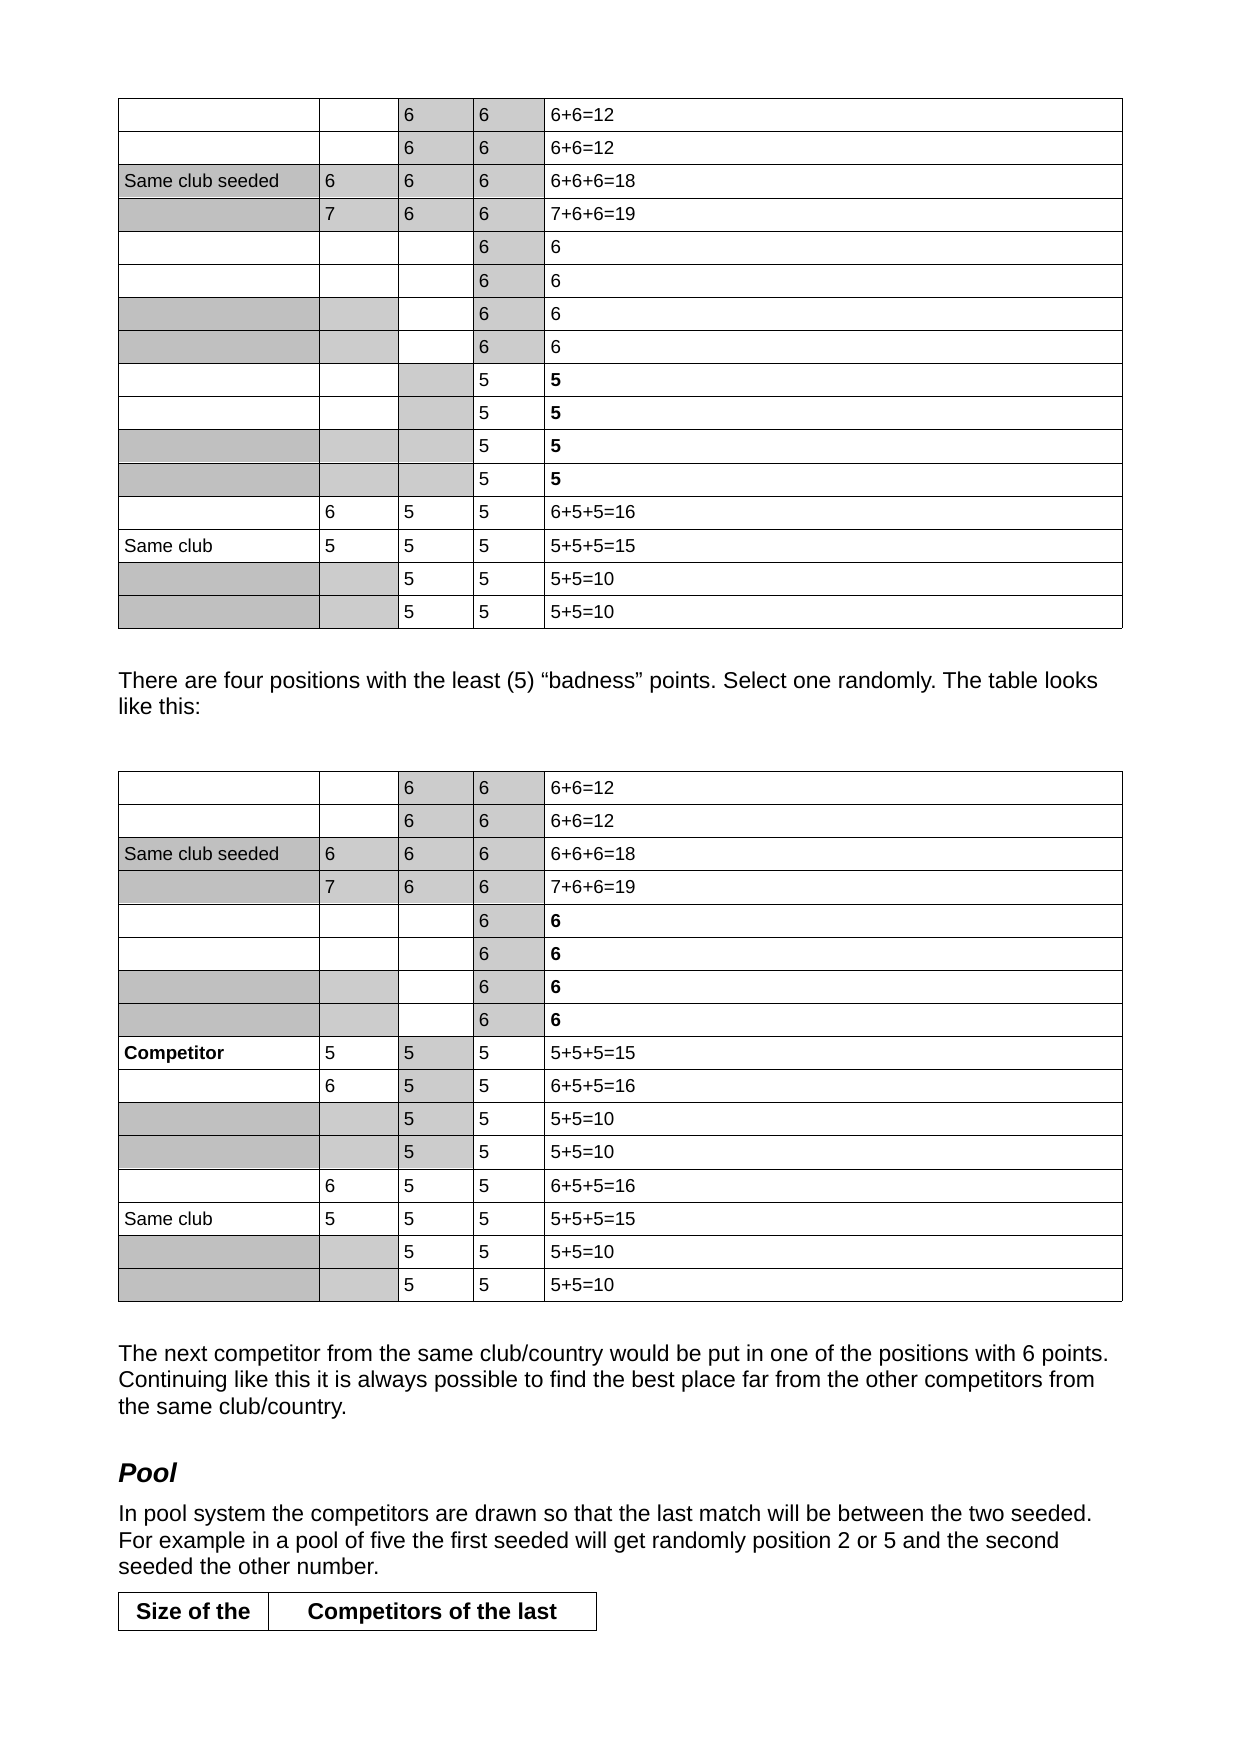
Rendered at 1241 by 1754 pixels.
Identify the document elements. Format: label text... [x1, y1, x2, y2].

table_cell [399, 938, 473, 970]
table_cell 6 [399, 132, 473, 164]
table_cell 7+6+6=19 [545, 199, 1122, 231]
table_cell 5 [474, 1103, 544, 1135]
table_cell 6 [474, 938, 544, 970]
table_cell [119, 905, 319, 937]
table_header Size of the [119, 1593, 268, 1630]
table_cell Competitor [119, 1037, 319, 1069]
table_cell 6 [474, 132, 544, 164]
table_cell 5 [399, 530, 473, 562]
table_cell [320, 1004, 398, 1036]
table_cell [320, 464, 398, 496]
table_cell [119, 1103, 319, 1135]
table_cell [399, 331, 473, 363]
table_cell 5+5=10 [545, 1136, 1122, 1168]
table_cell [320, 563, 398, 595]
table_cell 6+6=12 [545, 132, 1122, 164]
table_cell 5 [545, 397, 1122, 429]
table_cell 6+5+5=16 [545, 1070, 1122, 1102]
table_cell 5 [545, 464, 1122, 496]
table_cell [320, 1103, 398, 1135]
table_header 6 [399, 772, 473, 804]
table_cell [119, 232, 319, 264]
table_cell 6 [399, 199, 473, 231]
table_cell 6 [474, 165, 544, 197]
table_cell [320, 596, 398, 628]
table_cell [320, 1269, 398, 1301]
table_header [320, 772, 398, 804]
table_cell [119, 805, 319, 837]
table_cell 6+5+5=16 [545, 1170, 1122, 1202]
table_cell [119, 1170, 319, 1202]
text The next competitor from the same club/country would be put in one of the positions with 6 points. Continuing like this it is always possible to find the best place far from the other competitors from the same club/country. [118, 1340, 1122, 1419]
table_cell 6 [474, 905, 544, 937]
table_cell 6 [545, 232, 1122, 264]
table_cell 6 [474, 1004, 544, 1036]
table_cell 5+5=10 [545, 1269, 1122, 1301]
table_cell [320, 132, 398, 164]
table_cell 6 [399, 871, 473, 903]
table_cell [119, 364, 319, 396]
table_cell 6+5+5=16 [545, 497, 1122, 529]
table_header Competitors of the last [269, 1593, 596, 1630]
table_header 6 [474, 99, 544, 131]
table_cell 5 [474, 497, 544, 529]
table_cell [119, 464, 319, 496]
table_cell 6 [545, 905, 1122, 937]
table_cell [399, 971, 473, 1003]
table_cell 6 [320, 497, 398, 529]
table_cell 5+5=10 [545, 563, 1122, 595]
table_cell 5 [399, 1170, 473, 1202]
table_cell [320, 971, 398, 1003]
table_cell [119, 1269, 319, 1301]
table_cell 5+5=10 [545, 1103, 1122, 1135]
table_cell [320, 905, 398, 937]
table_cell 6 [545, 298, 1122, 330]
table_cell 5 [474, 430, 544, 462]
table_header [119, 99, 319, 131]
table_cell 6 [320, 1070, 398, 1102]
table_cell [119, 596, 319, 628]
table_cell 5+5+5=15 [545, 530, 1122, 562]
table_cell [119, 1236, 319, 1268]
table_cell 5 [474, 1170, 544, 1202]
table_cell 5 [399, 1236, 473, 1268]
table_cell [320, 232, 398, 264]
table_cell 5 [399, 1269, 473, 1301]
table_cell 5 [399, 1037, 473, 1069]
table_cell [320, 265, 398, 297]
table_cell [320, 938, 398, 970]
table_header 6 [474, 772, 544, 804]
table_cell [399, 905, 473, 937]
table_cell [119, 298, 319, 330]
table_cell [119, 938, 319, 970]
table_cell [320, 364, 398, 396]
table_cell Same club [119, 1203, 319, 1235]
table_cell 5 [474, 1203, 544, 1235]
table_cell [320, 1136, 398, 1168]
table_cell 6 [320, 1170, 398, 1202]
table_cell Same club seeded [119, 165, 319, 197]
table_cell [119, 563, 319, 595]
table_cell 5 [474, 397, 544, 429]
table_cell [119, 497, 319, 529]
table_header 6+6=12 [545, 99, 1122, 131]
table_cell [119, 1004, 319, 1036]
table_cell 6 [399, 165, 473, 197]
table_cell [119, 971, 319, 1003]
table_cell 6+6=12 [545, 805, 1122, 837]
table_header [119, 772, 319, 804]
table_cell [119, 331, 319, 363]
subtitle Pool [118, 1457, 1122, 1488]
table_cell [119, 397, 319, 429]
table_cell [399, 265, 473, 297]
table_cell 6 [545, 971, 1122, 1003]
table_cell 6 [545, 331, 1122, 363]
table_cell 5 [320, 1203, 398, 1235]
table_cell 5 [545, 364, 1122, 396]
table_cell [320, 331, 398, 363]
table_cell 6+6+6=18 [545, 165, 1122, 197]
table_cell 5 [474, 364, 544, 396]
table_cell 5 [474, 1269, 544, 1301]
table_cell [320, 298, 398, 330]
table_cell [399, 298, 473, 330]
table_cell 6 [320, 165, 398, 197]
table_cell [119, 132, 319, 164]
table_cell Same club [119, 530, 319, 562]
table_header 6 [399, 99, 473, 131]
text In pool system the competitors are drawn so that the last match will be between the two seeded. For example in a pool of five the first seeded will get randomly position 2 or 5 and the second seeded the other number. [118, 1500, 1122, 1579]
table_cell 7 [320, 199, 398, 231]
table_cell 5 [399, 563, 473, 595]
table_cell 5 [399, 596, 473, 628]
table_cell 5 [474, 464, 544, 496]
table_cell Same club seeded [119, 838, 319, 870]
table_cell 5 [474, 1037, 544, 1069]
table_cell 6 [474, 331, 544, 363]
table_cell 5 [320, 1037, 398, 1069]
table_cell [399, 1004, 473, 1036]
table_cell 5 [399, 1203, 473, 1235]
table_cell [119, 1070, 319, 1102]
text There are four positions with the least (5) “badness” points. Select one randomly. The table looks like this: [118, 667, 1122, 720]
table_cell [399, 430, 473, 462]
table_cell 6 [320, 838, 398, 870]
table_cell 5 [320, 530, 398, 562]
table_cell 6 [545, 265, 1122, 297]
table_cell 5 [399, 1103, 473, 1135]
table_cell 5+5=10 [545, 596, 1122, 628]
table_cell 5 [474, 1136, 544, 1168]
table_cell 7 [320, 871, 398, 903]
table_cell 6+6+6=18 [545, 838, 1122, 870]
table_cell 5 [545, 430, 1122, 462]
table_cell [399, 397, 473, 429]
table_cell 6 [474, 805, 544, 837]
table_cell 5 [474, 596, 544, 628]
table_cell [119, 265, 319, 297]
table_header [320, 99, 398, 131]
table_cell 5 [474, 563, 544, 595]
table_cell 5 [474, 1070, 544, 1102]
table_cell 6 [474, 265, 544, 297]
table_header 6+6=12 [545, 772, 1122, 804]
table_cell 6 [474, 838, 544, 870]
table_cell 6 [474, 199, 544, 231]
table_cell 6 [474, 232, 544, 264]
table_cell 5+5+5=15 [545, 1037, 1122, 1069]
table_cell 6 [399, 805, 473, 837]
table_cell [399, 232, 473, 264]
table_cell [119, 1136, 319, 1168]
table_cell 5 [399, 1136, 473, 1168]
table_cell [399, 464, 473, 496]
table_cell 6 [474, 298, 544, 330]
table_cell [119, 871, 319, 903]
table_cell [320, 430, 398, 462]
table_cell 5 [474, 1236, 544, 1268]
table_cell [119, 199, 319, 231]
table_cell 6 [545, 1004, 1122, 1036]
table_cell 6 [474, 971, 544, 1003]
table_cell 6 [399, 838, 473, 870]
table_cell [320, 1236, 398, 1268]
table_cell [399, 364, 473, 396]
table_cell 5 [474, 530, 544, 562]
table_cell [320, 805, 398, 837]
table_cell 5 [399, 1070, 473, 1102]
table_cell 6 [474, 871, 544, 903]
table_cell [119, 430, 319, 462]
table_cell [320, 397, 398, 429]
table_cell 5+5=10 [545, 1236, 1122, 1268]
table_cell 6 [545, 938, 1122, 970]
table_cell 5+5+5=15 [545, 1203, 1122, 1235]
table_cell 7+6+6=19 [545, 871, 1122, 903]
table_cell 5 [399, 497, 473, 529]
